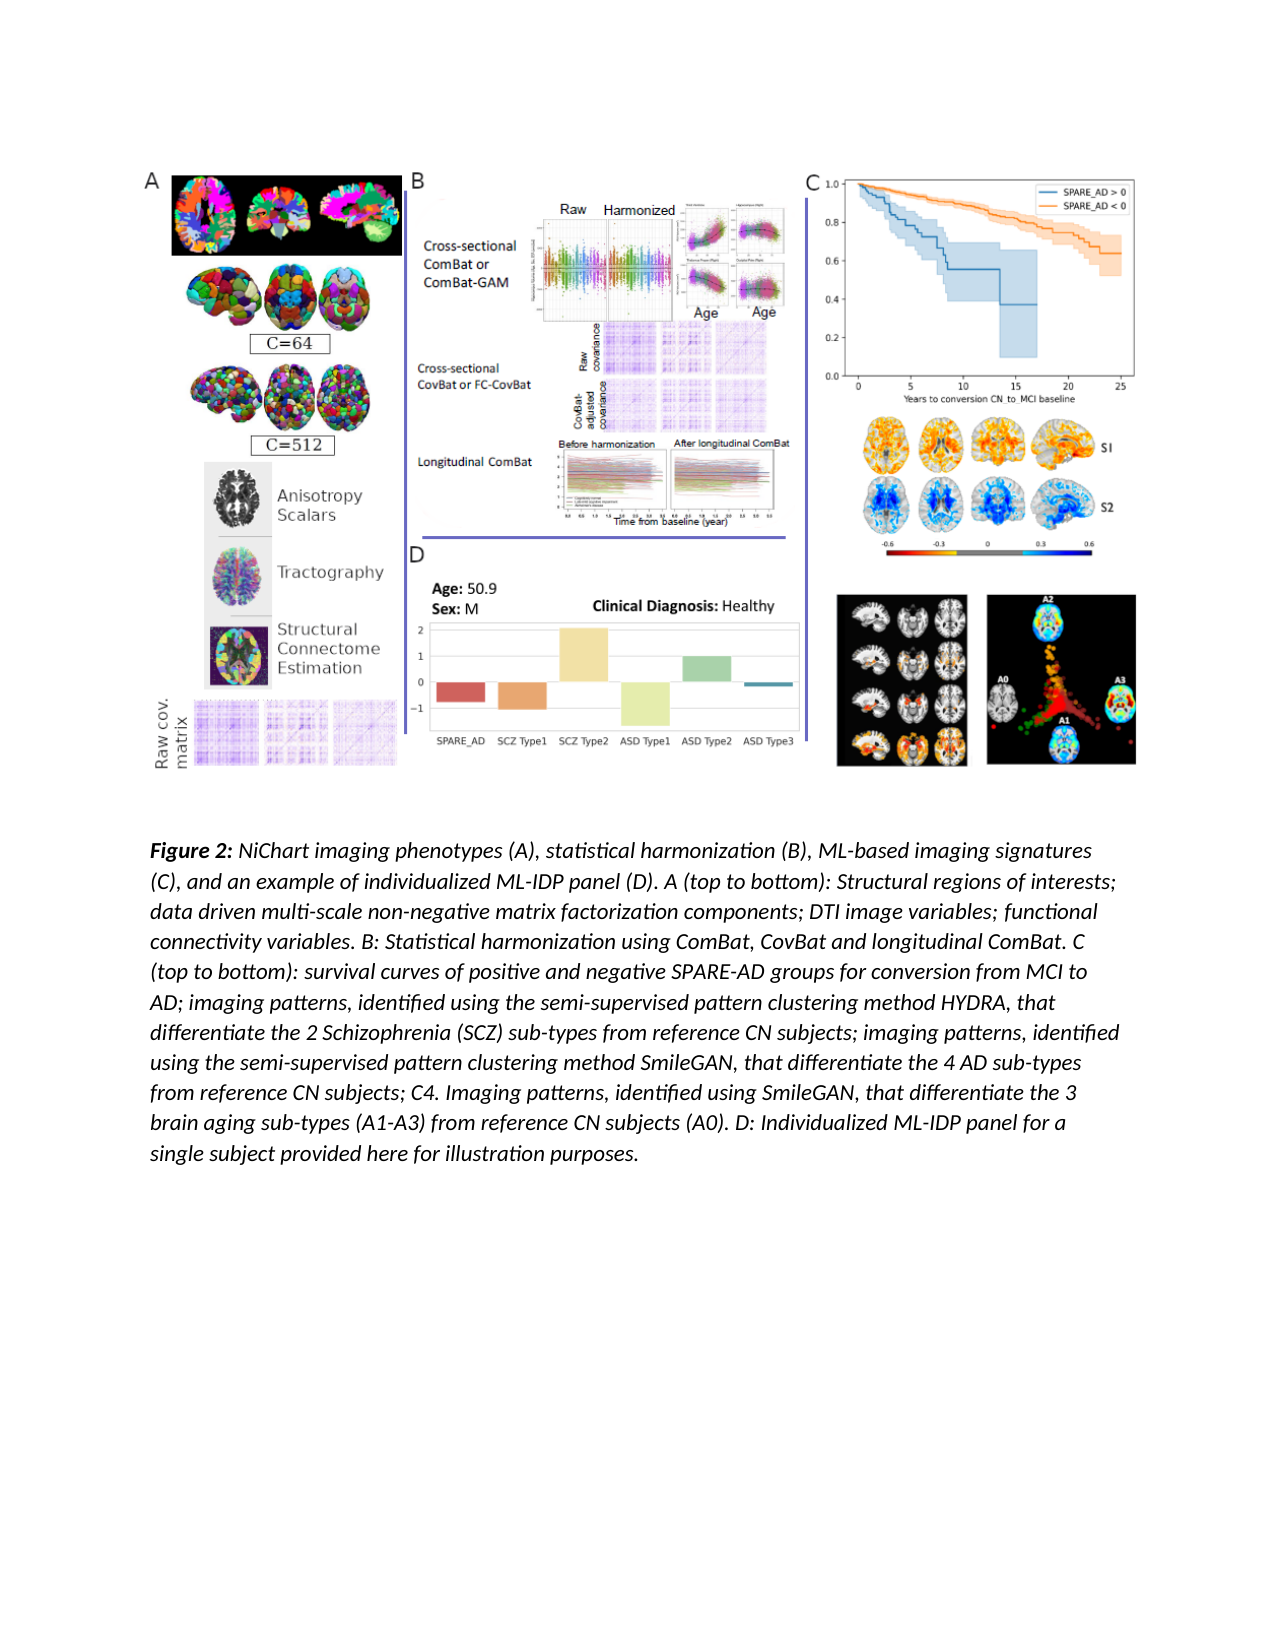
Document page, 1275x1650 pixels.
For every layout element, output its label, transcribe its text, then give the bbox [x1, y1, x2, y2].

picture [130, 150, 1145, 788]
text Figure 2: NiChart imaging phenotypes (A), statistical harmonization (B), ML-based imaging signatures (C), and an example of individualized ML-IDP panel (D). A (top to bottom): Structural regions of interests; data driven multi-scale non-negative matrix factorization components; DTI image variables; functional connectivity variables. B: Statistical harmonization using ComBat, CovBat and longitudinal ComBat. C (top to bottom): survival curves of positive and negative SPARE-AD groups for conversion from MCI to AD; imaging patterns, identified using the semi-supervised pattern clustering method HYDRA, that differentiate the 2 Schizophrenia (SCZ) sub-types from reference CN subjects; imaging patterns, identified using the semi-supervised pattern clustering method SmileGAN, that differentiate the 4 AD sub-types from reference CN subjects; C4. Imaging patterns, identified using SmileGAN, that differentiate the 3 brain aging sub-types (A1-A3) from reference CN subjects (A0). D: Individualized ML-IDP panel for a single subject provided here for illustration purposes. [150, 837, 1125, 1167]
